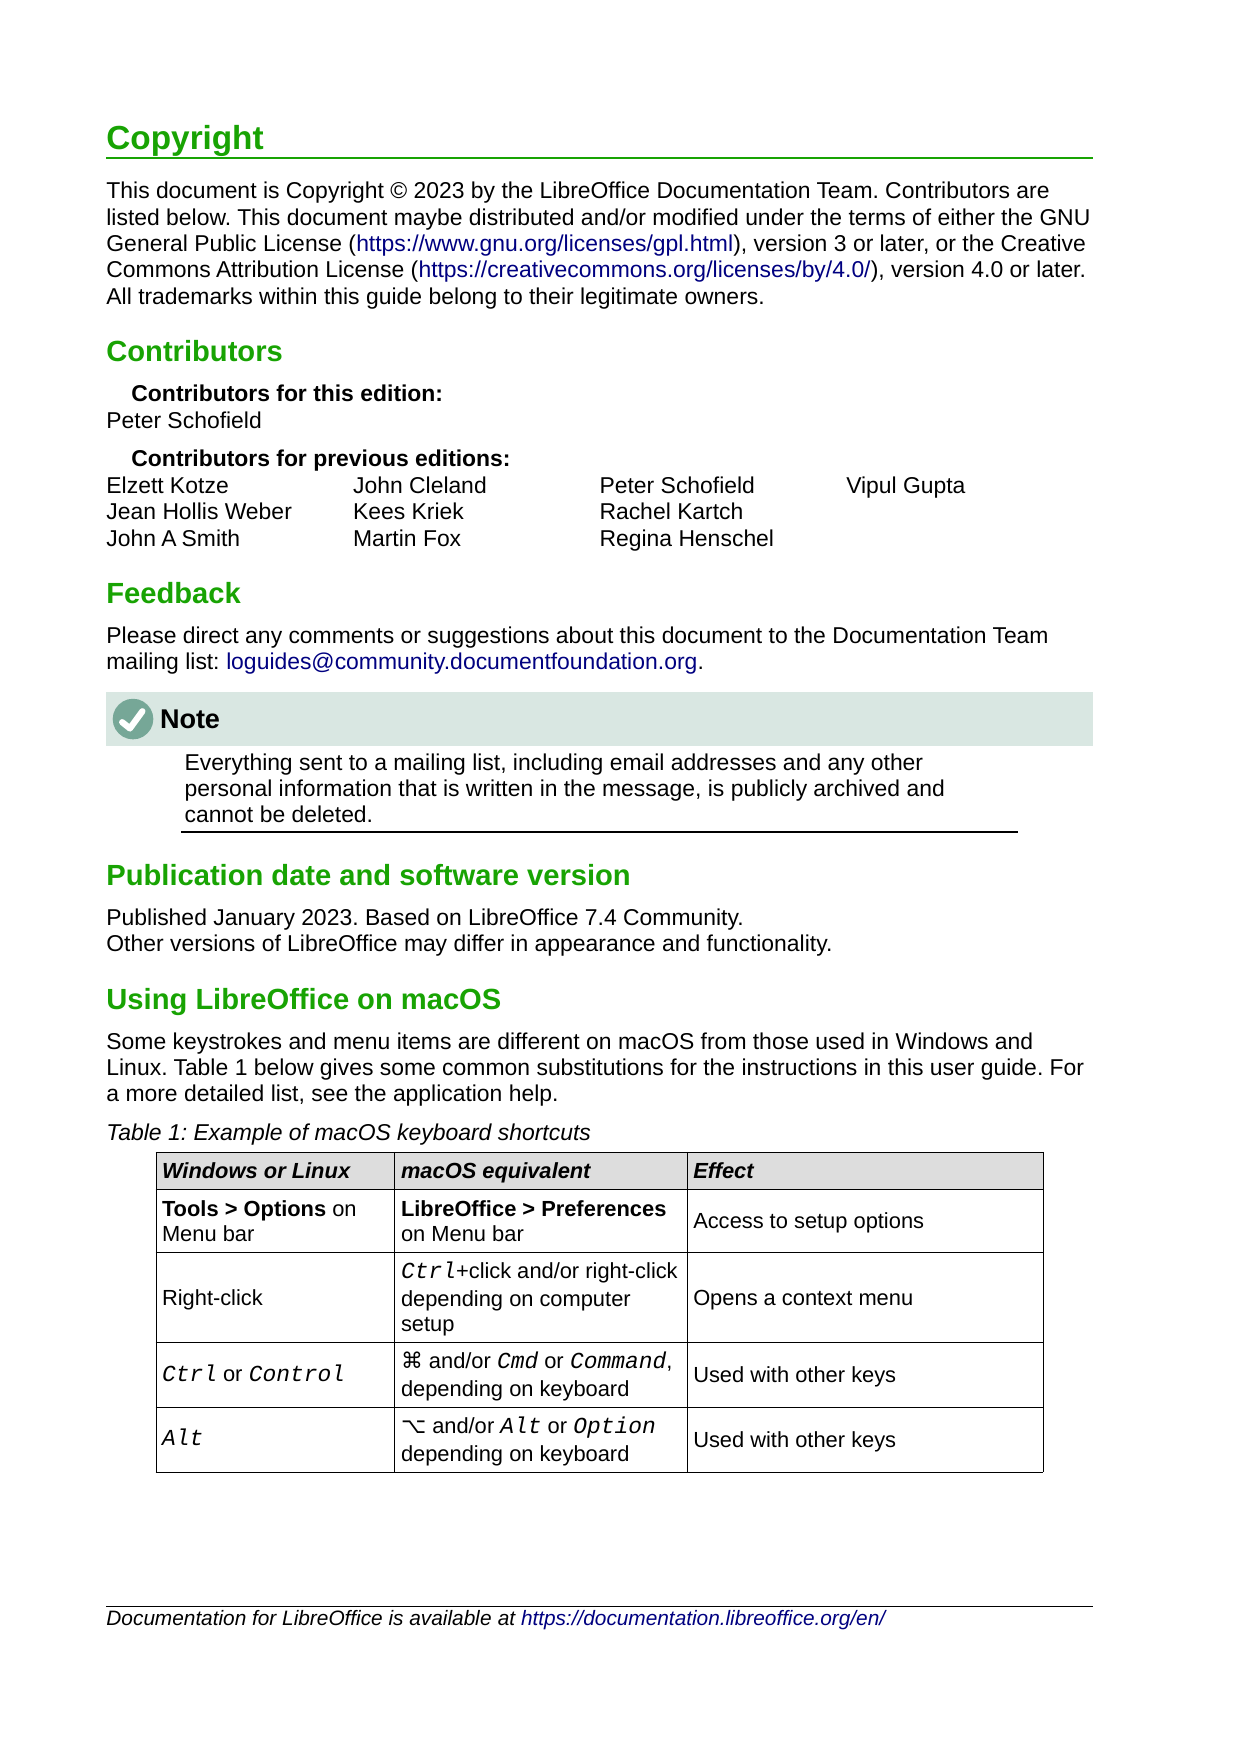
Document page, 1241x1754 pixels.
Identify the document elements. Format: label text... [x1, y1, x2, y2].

text Rachel Kartch [599, 498, 846, 524]
text Contributors for this edition: [131, 380, 1093, 407]
table_header Effect [688, 1153, 1043, 1189]
subtitle Publication date and software version [106, 858, 1093, 891]
text John A Smith [106, 524, 353, 551]
table_cell Alt [157, 1408, 394, 1472]
subtitle Contributors [106, 334, 1093, 368]
table_cell Tools > Options on Menu bar [157, 1190, 394, 1252]
table_cell ⌥ and/or Alt or Option depending on keyboard [395, 1408, 687, 1472]
table_cell Opens a context menu [688, 1253, 1043, 1342]
text Jean Hollis Weber [106, 498, 353, 524]
subtitle Copyright [106, 118, 1093, 157]
subtitle Feedback [106, 576, 1093, 609]
table_cell Ctrl+click and/or right-click depending on computer setup [395, 1253, 687, 1342]
text Published January 2023. Based on LibreOffice 7.4 Community. Other versions of LibreOffice may differ in appearance and functionality. [106, 904, 1093, 957]
table_cell LibreOffice > Preferences on Menu bar [395, 1190, 687, 1252]
subtitle Using LibreOffice on macOS [106, 982, 1093, 1015]
text Please direct any comments or suggestions about this document to the Documentation Team mailing list: loguides@community.documentfoundation.org. [106, 622, 1093, 674]
text Peter Schofield [106, 407, 353, 433]
table_cell Used with other keys [688, 1343, 1043, 1407]
text Vipul Gupta [846, 472, 1093, 498]
subtitle Note [106, 692, 1093, 746]
text Contributors for previous editions: [131, 445, 1093, 472]
text Regina Henschel [599, 524, 846, 551]
text Some keystrokes and menu items are different on macOS from those used in Windows and Linux. Table 1 below gives some common substitutions for the instructions in this user guide. For a more detailed list, see the application help. [106, 1028, 1093, 1107]
list Table 1: Example of macOS keyboard shortcuts [106, 1119, 1093, 1146]
text Kees Kriek [353, 498, 599, 524]
table_cell Used with other keys [688, 1408, 1043, 1472]
table_cell ⌘ and/or Cmd or Command, depending on keyboard [395, 1343, 687, 1407]
table_cell Ctrl or Control [157, 1343, 394, 1407]
text Everything sent to a mailing list, including email addresses and any other personal information that is written in the message, is publicly archived and cannot be deleted. [181, 746, 1018, 831]
table_cell Right-click [157, 1253, 394, 1342]
text John Cleland [353, 472, 599, 498]
text Martin Fox [353, 524, 599, 551]
table_header macOS equivalent [395, 1153, 687, 1189]
table_cell Access to setup options [688, 1190, 1043, 1252]
text This document is Copyright © 2023 by the LibreOffice Documentation Team. Contributors are listed below. This document maybe distributed and/or modified under the terms of either the GNU General Public License (https://www.gnu.org/licenses/gpl.html), version 3 or later, or the Creative Commons Attribution License (https://creativecommons.org/licenses/by/4.0/), version 4.0 or later. All trademarks within this guide belong to their legitimate owners. [106, 177, 1093, 309]
table_header Windows or Linux [157, 1153, 394, 1189]
text Elzett Kotze [106, 472, 353, 498]
text Peter Schofield [599, 472, 846, 498]
